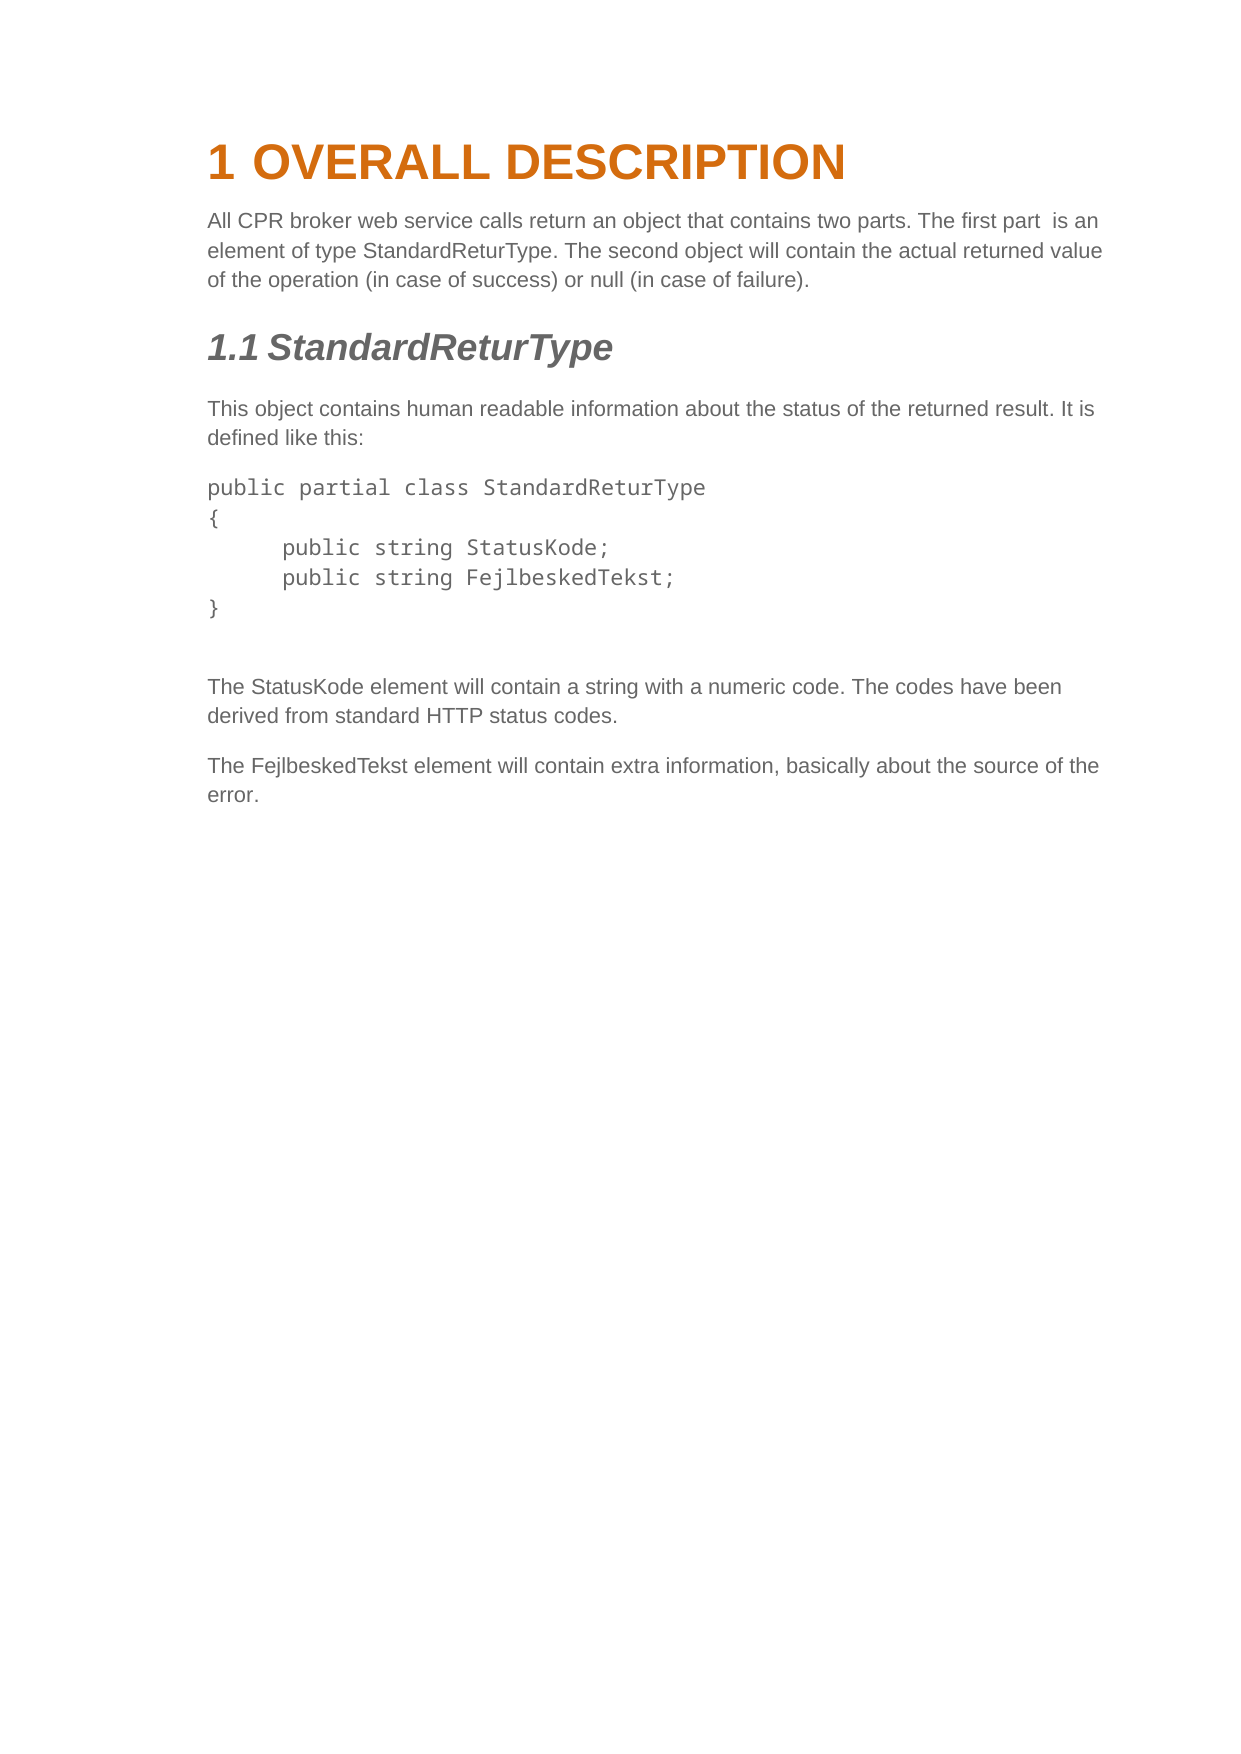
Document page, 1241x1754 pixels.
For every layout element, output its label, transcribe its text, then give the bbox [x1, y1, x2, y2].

text } [207, 591, 1122, 621]
text { [207, 502, 1122, 532]
text public partial class StandardReturType [207, 472, 1122, 502]
subtitle StandardReturType [207, 314, 1122, 372]
text The FejlbeskedTekst element will contain extra information, basically about the source of the error. [207, 750, 1122, 809]
text public string FejlbeskedTekst; [207, 562, 1122, 591]
subtitle Overall description [207, 133, 1122, 191]
text All CPR broker web service calls return an object that contains two parts. The first part is an element of type StandardReturType. The second object will contain the actual returned value of the operation (in case of success) or null (in case of failure). [207, 206, 1122, 293]
text public string StatusKode; [207, 532, 1122, 562]
text This object contains human readable information about the status of the returned result. It is defined like this: [207, 393, 1122, 451]
text The StatusKode element will contain a string with a numeric code. The codes have been derived from standard HTTP status codes. [207, 671, 1122, 729]
